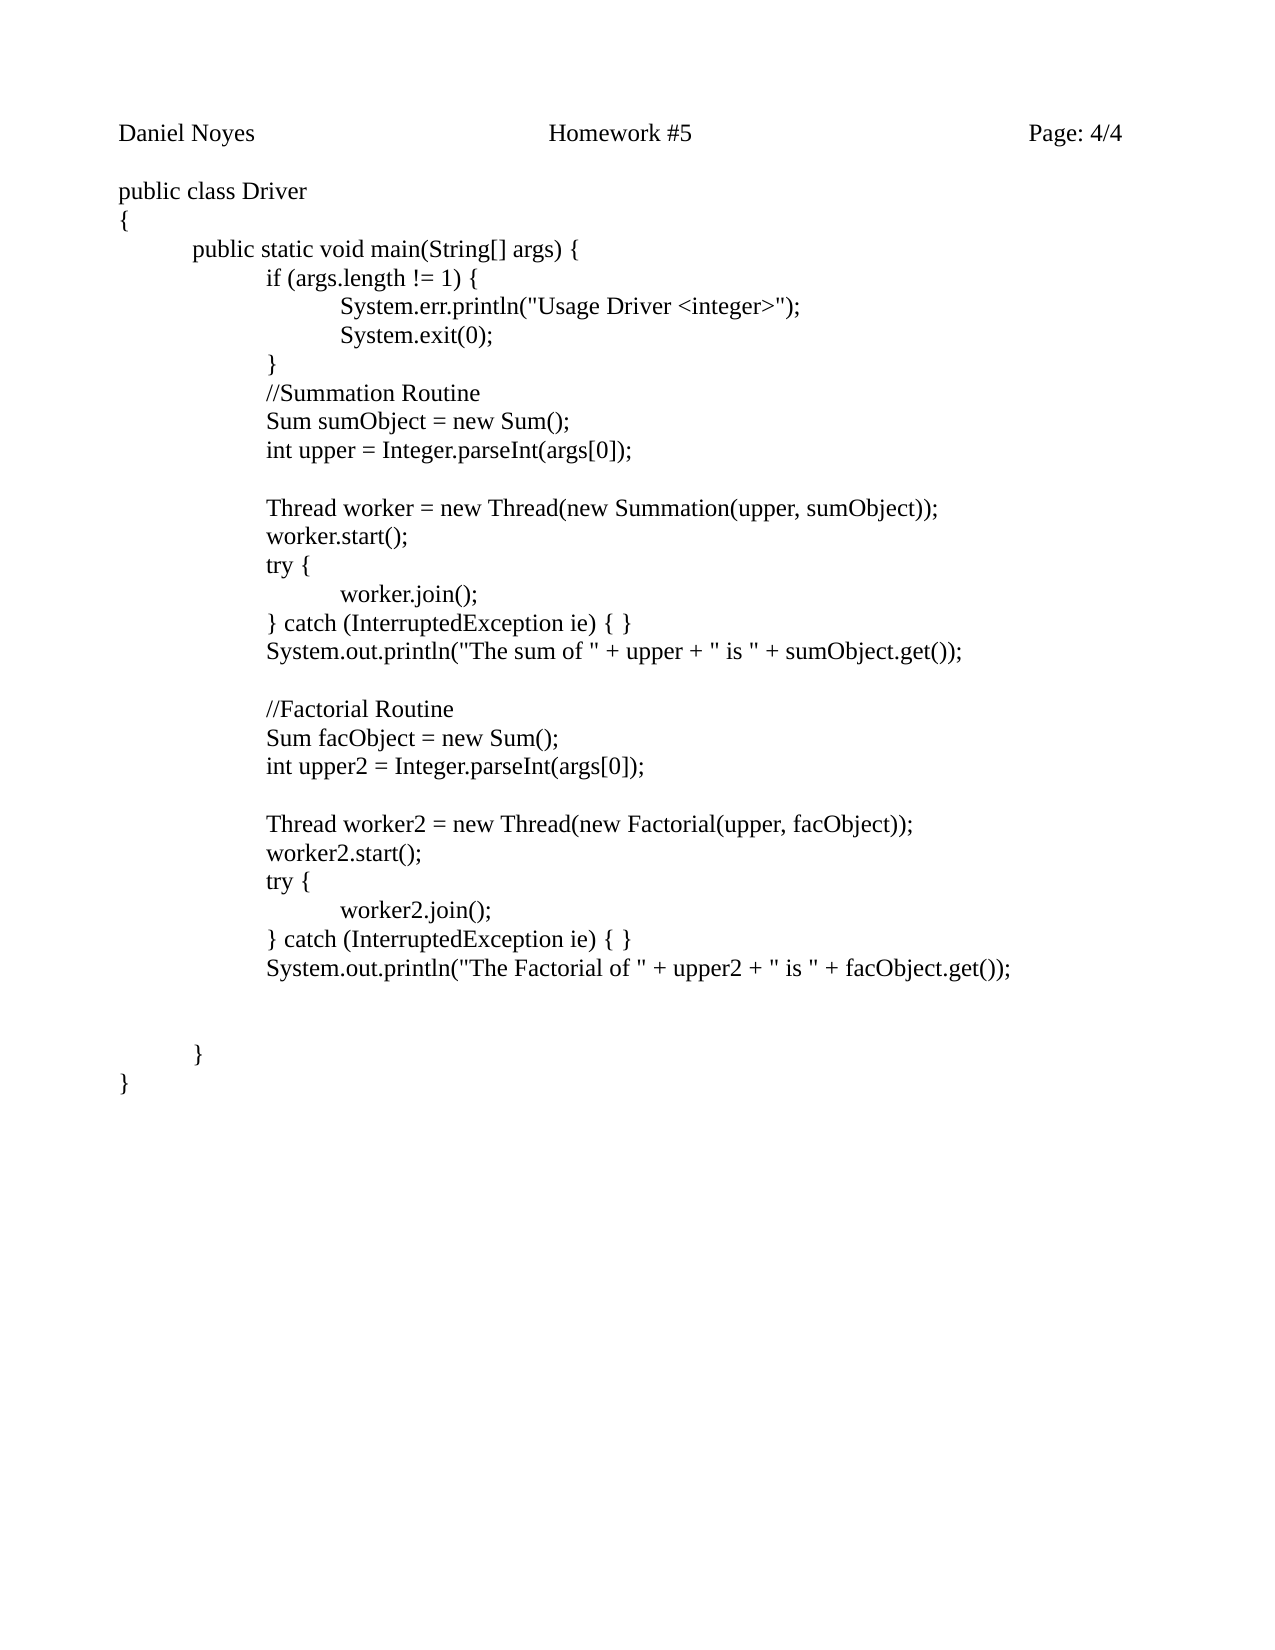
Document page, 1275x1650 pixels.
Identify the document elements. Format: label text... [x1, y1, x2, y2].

text System.err.println("Usage Driver <integer>"); [118, 291, 1157, 320]
text worker2.start(); [118, 838, 1157, 866]
text //Summation Routine [118, 378, 1157, 406]
text try { [118, 550, 1157, 579]
text Thread worker = new Thread(new Summation(upper, sumObject)); [118, 493, 1157, 521]
text System.exit(0); [118, 320, 1157, 349]
text public static void main(String[] args) { [118, 234, 1157, 263]
text int upper = Integer.parseInt(args[0]); [118, 435, 1157, 464]
text int upper2 = Integer.parseInt(args[0]); [118, 751, 1157, 780]
text worker.start(); [118, 521, 1157, 550]
text { [118, 205, 1157, 234]
text public class Driver [118, 176, 1157, 205]
text } catch (InterruptedException ie) { } [118, 608, 1157, 636]
text System.out.println("The Factorial of " + upper2 + " is " + facObject.get()); [118, 953, 1157, 981]
text //Factorial Routine [118, 694, 1157, 723]
text Sum facObject = new Sum(); [118, 723, 1157, 751]
text worker2.join(); [118, 895, 1157, 924]
text Sum sumObject = new Sum(); [118, 406, 1157, 435]
text if (args.length != 1) { [118, 263, 1157, 291]
text } catch (InterruptedException ie) { } [118, 924, 1157, 953]
text } [118, 349, 1157, 378]
text try { [118, 866, 1157, 895]
text worker.join(); [118, 579, 1157, 608]
text } [118, 1068, 1157, 1096]
text } [118, 1039, 1157, 1068]
text Thread worker2 = new Thread(new Factorial(upper, facObject)); [118, 809, 1157, 838]
text System.out.println("The sum of " + upper + " is " + sumObject.get()); [118, 636, 1157, 665]
